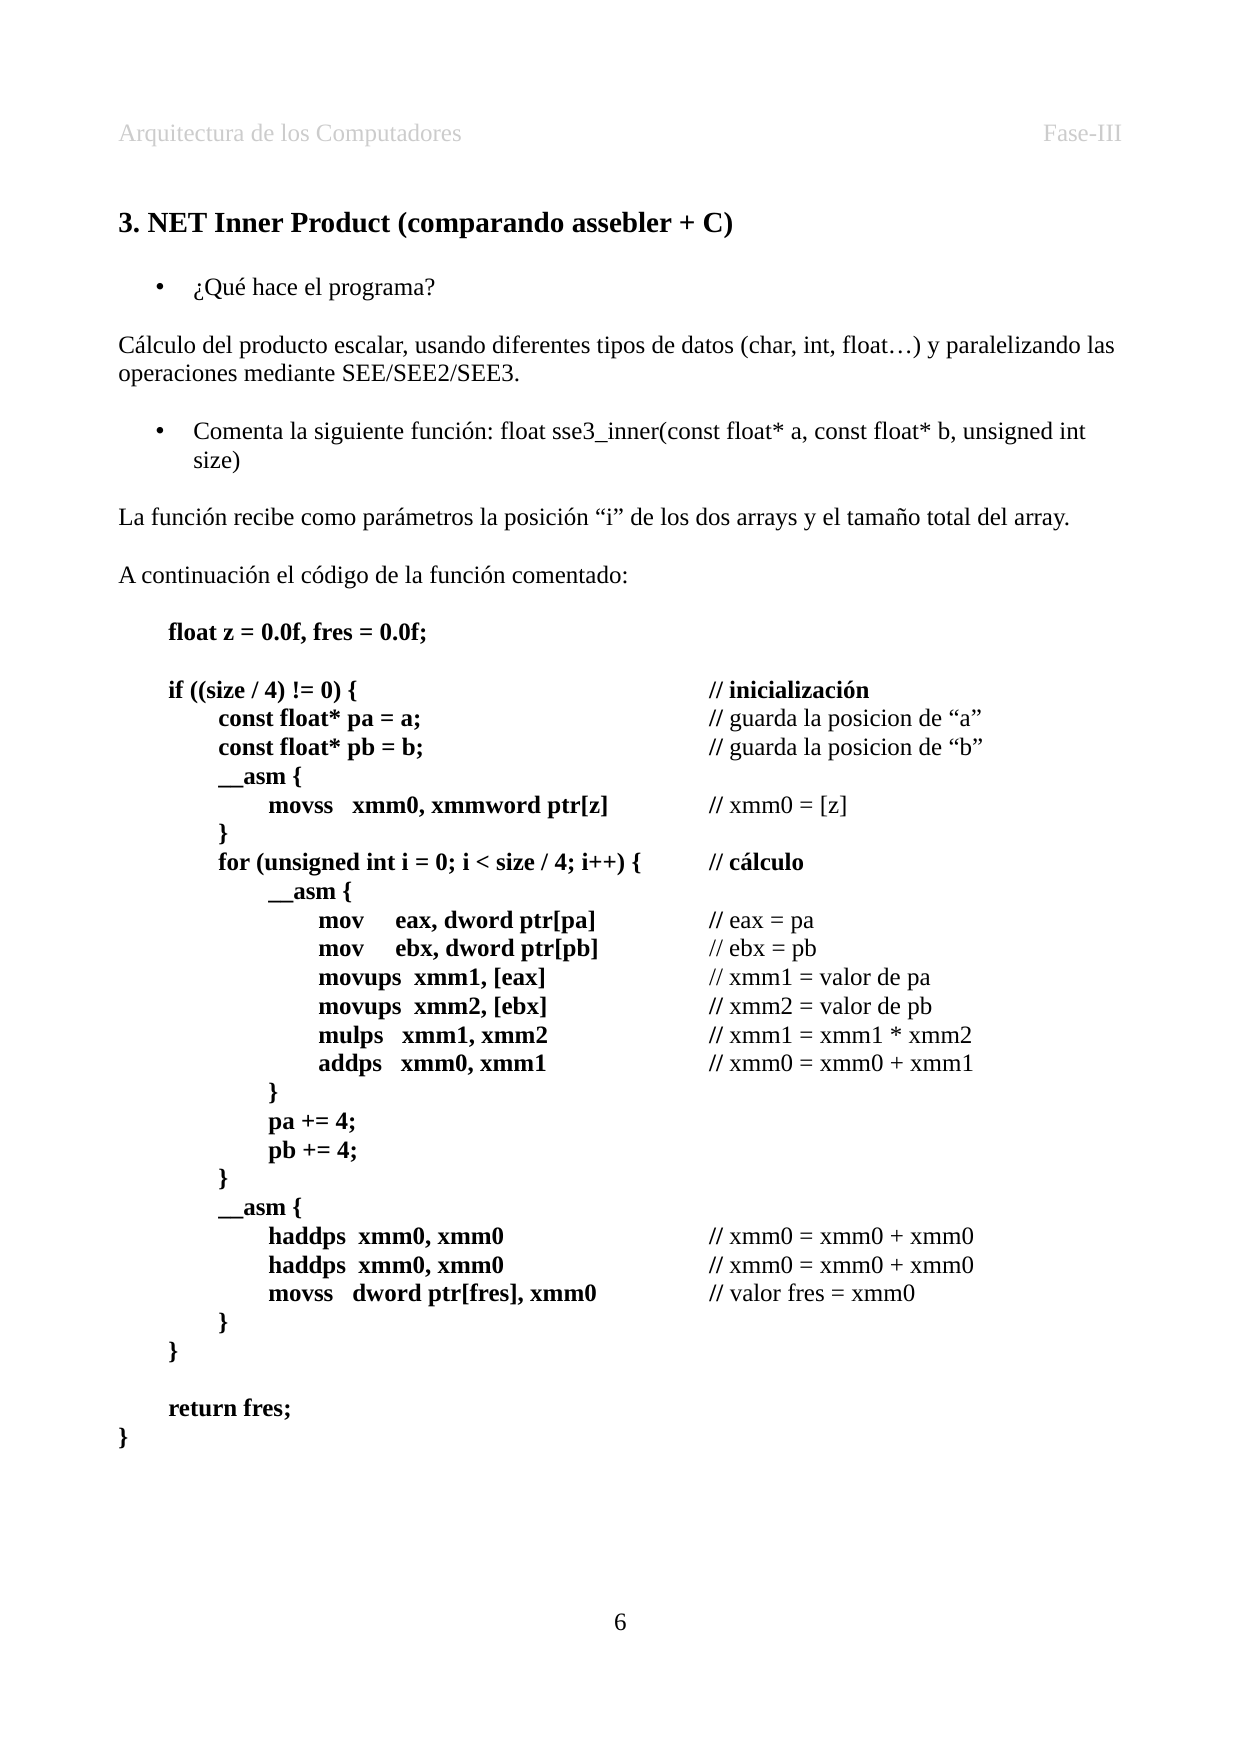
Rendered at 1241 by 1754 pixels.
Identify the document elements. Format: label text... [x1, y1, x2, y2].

text return fres; [118, 1393, 1122, 1422]
text } [118, 1077, 1122, 1106]
text } [118, 1336, 1122, 1365]
text mov eax, dword ptr[pa] // eax = pa [118, 905, 1122, 933]
list ¿Qué hace el programa? [156, 272, 1122, 301]
text mulps xmm1, xmm2 // xmm1 = xmm1 * xmm2 [118, 1020, 1122, 1048]
text haddps xmm0, xmm0 // xmm0 = xmm0 + xmm0 [118, 1221, 1122, 1250]
text __asm { [118, 876, 1122, 905]
list Comenta la siguiente función: float sse3_inner(const float* a, const float* b, unsigned int size) [156, 416, 1122, 473]
text pa += 4; [118, 1106, 1122, 1135]
text haddps xmm0, xmm0 // xmm0 = xmm0 + xmm0 [118, 1250, 1122, 1278]
text } [118, 1163, 1122, 1192]
text movups xmm2, [ebx] // xmm2 = valor de pb [118, 991, 1122, 1020]
text 3. NET Inner Product (comparando assebler + C) [118, 205, 1122, 239]
text __asm { [118, 761, 1122, 790]
text movss xmm0, xmmword ptr[z] // xmm0 = [z] [118, 790, 1122, 818]
text addps xmm0, xmm1 // xmm0 = xmm0 + xmm1 [118, 1048, 1122, 1077]
text La función recibe como parámetros la posición “i” de los dos arrays y el tamaño total del array. [118, 502, 1122, 531]
text for (unsigned int i = 0; i < size / 4; i++) { // cálculo [118, 847, 1122, 876]
text Cálculo del producto escalar, usando diferentes tipos de datos (char, int, float…) y paralelizando las operaciones mediante SEE/SEE2/SEE3. [118, 330, 1122, 387]
text movups xmm1, [eax] // xmm1 = valor de pa [118, 962, 1122, 991]
text const float* pa = a; // guarda la posicion de “a” [118, 703, 1122, 732]
text float z = 0.0f, fres = 0.0f; [118, 617, 1122, 646]
text } [118, 818, 1122, 847]
text } [118, 1307, 1122, 1336]
text } [118, 1422, 1122, 1451]
text const float* pb = b; // guarda la posicion de “b” [118, 732, 1122, 761]
text pb += 4; [118, 1135, 1122, 1163]
text if ((size / 4) != 0) { // inicialización [118, 675, 1122, 703]
text A continuación el código de la función comentado: [118, 560, 1122, 588]
text __asm { [118, 1192, 1122, 1221]
text mov ebx, dword ptr[pb] // ebx = pb [118, 933, 1122, 962]
text movss dword ptr[fres], xmm0 // valor fres = xmm0 [118, 1278, 1122, 1307]
